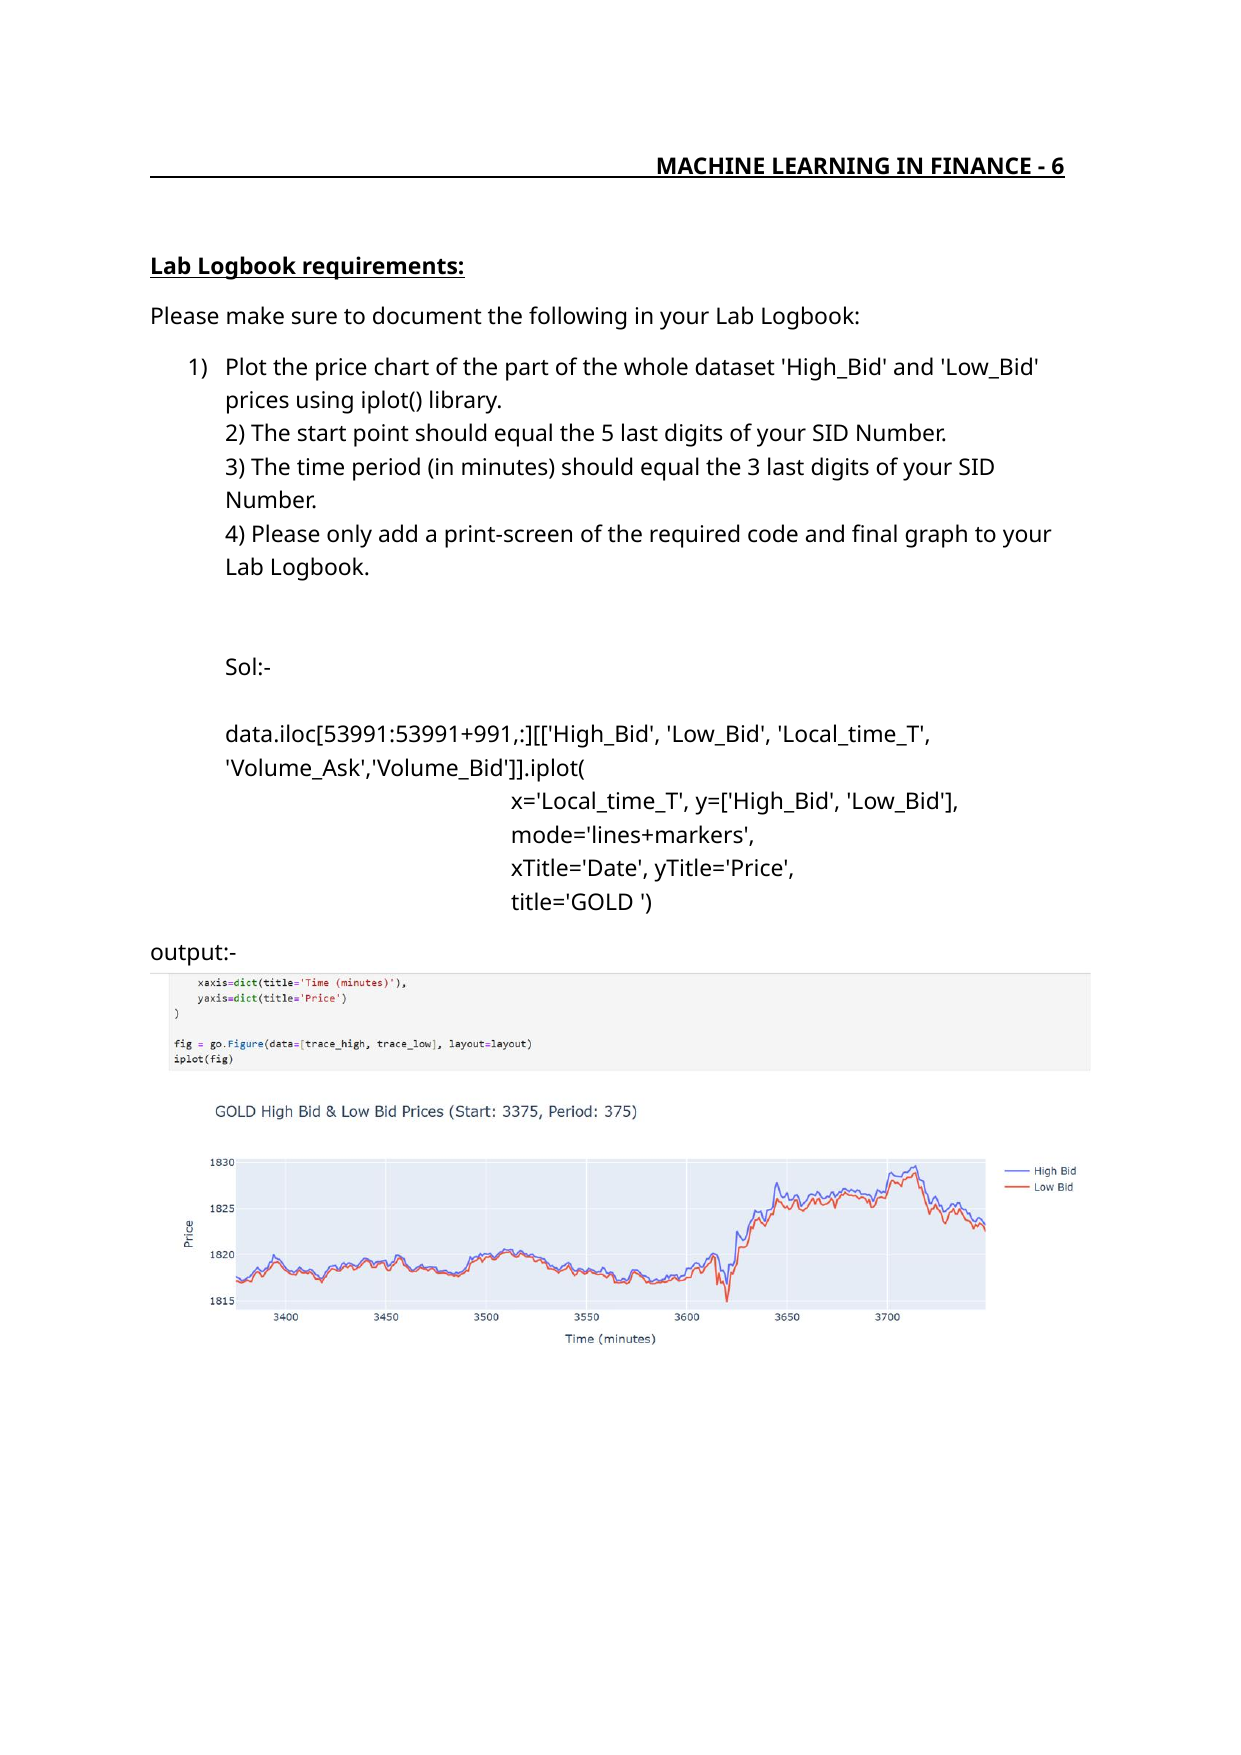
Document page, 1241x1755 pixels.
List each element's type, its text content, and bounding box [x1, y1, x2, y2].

text Lab Logbook requirements: [150, 250, 1091, 281]
list mode='lines+markers', [225, 818, 1091, 850]
list Sol:- [225, 651, 1091, 683]
list xTitle='Date', yTitle='Price', [225, 852, 1091, 883]
list title='GOLD ') [225, 885, 1091, 917]
text output:- [150, 936, 1091, 968]
list x='Local_time_T', y=['High_Bid', 'Low_Bid'], [225, 785, 1091, 816]
text MACHINE LEARNING IN FINANCE - 6 [150, 150, 1091, 181]
list Plot the price chart of the part of the whole dataset 'High_Bid' and 'Low_Bid' prices using iplot() library. 2) The start point should equal the 5 last digits of your SID Number. 3) The time period (in minutes) should equal the 3 last digits of your SID Number. 4) Please only add a print-screen of the required code and final graph to your Lab Logbook. [187, 350, 1091, 582]
list data.iloc[53991:53991+991,:][['High_Bid', 'Low_Bid', 'Local_time_T', 'Volume_Ask','Volume_Bid']].iplot( [225, 718, 1091, 783]
text Please make sure to document the following in your Lab Logbook: [150, 300, 1091, 332]
